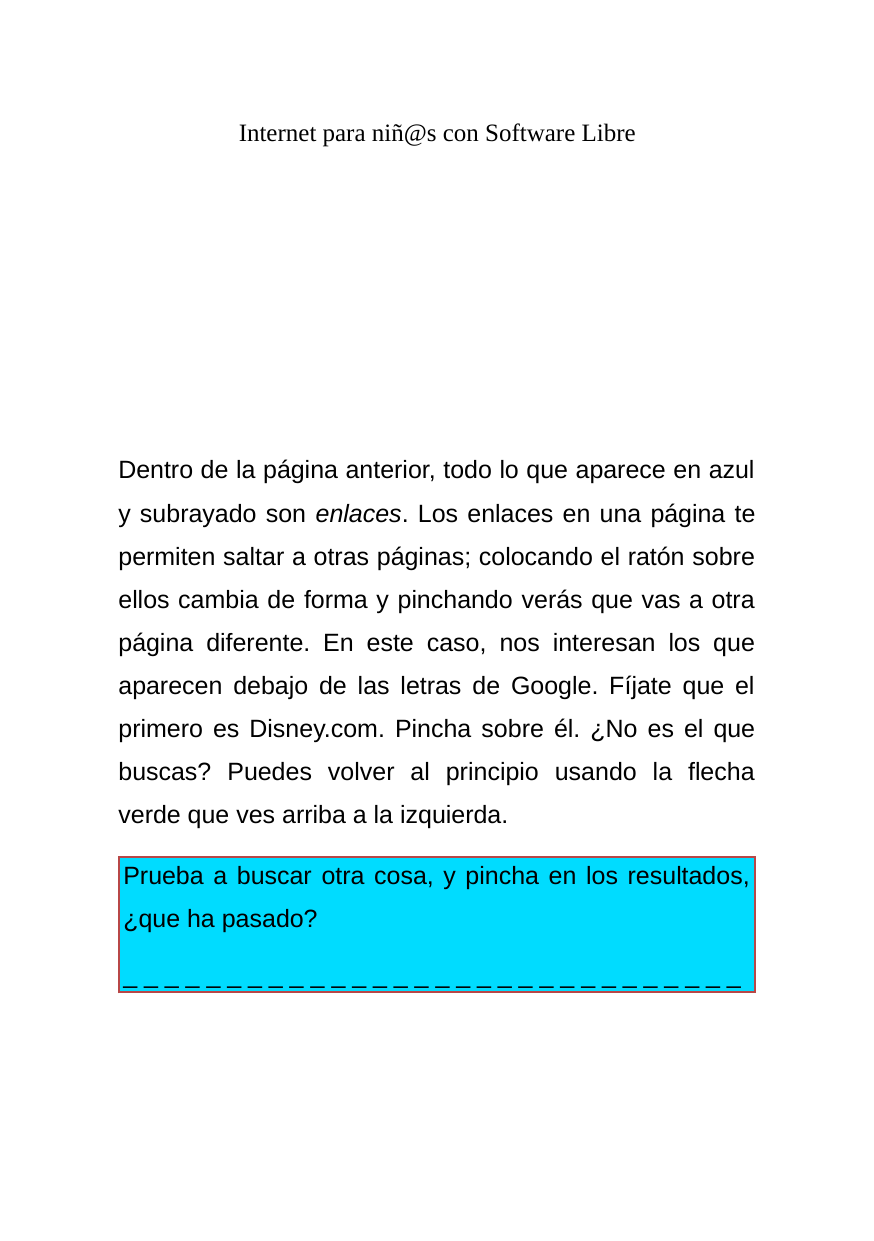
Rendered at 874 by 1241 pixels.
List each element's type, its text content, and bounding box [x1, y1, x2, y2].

text _ _ _ _ _ _ _ _ _ _ _ _ _ _ _ _ _ _ _ _ _ _ _ _ _ _ _ _ _ _ [120, 955, 754, 991]
text Dentro de la página anterior, todo lo que aparece en azul y subrayado son enlaces. Los enlaces en una página te permiten saltar a otras páginas; colocando el ratón sobre ellos cambia de forma y pinchando verás que vas a otra página diferente. En este caso, nos interesan los que aparecen debajo de las letras de Google. Fíjate que el primero es Disney.com. Pincha sobre él. ¿No es el que buscas? Puedes volver al principio usando la flecha verde que ves arriba a la izquierda. [118, 176, 756, 829]
text Prueba a buscar otra cosa, y pincha en los resultados, ¿que ha pasado? [120, 858, 754, 933]
